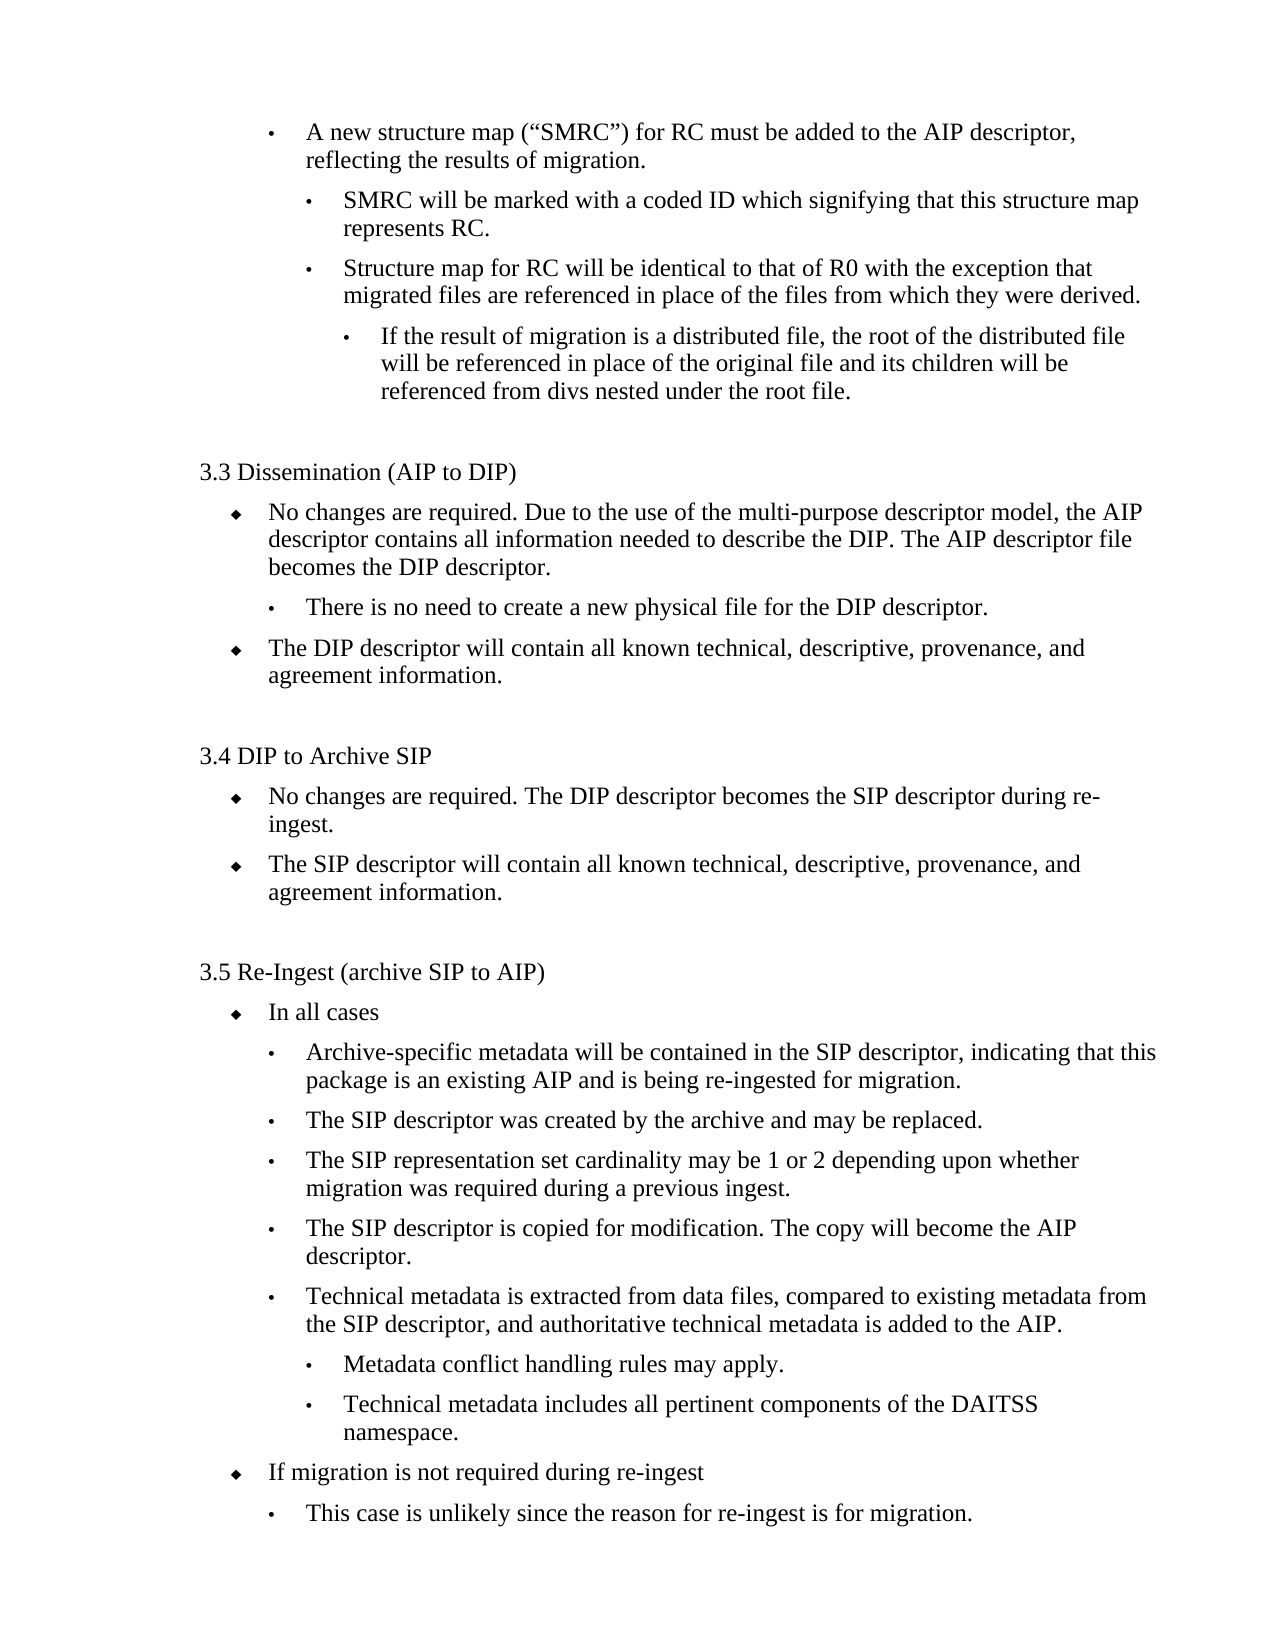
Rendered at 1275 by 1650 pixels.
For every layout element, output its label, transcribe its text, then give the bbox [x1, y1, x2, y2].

list The SIP descriptor is copied for modification. The copy will become the AIP descriptor. [268, 1214, 1157, 1270]
list If the result of migration is a distributed file, the root of the distributed file will be referenced in place of the original file and its children will be referenced from divs nested under the root file. [343, 322, 1157, 405]
list If migration is not required during re-ingest [231, 1458, 1157, 1486]
list There is no need to create a new physical file for the DIP descriptor. [268, 593, 1157, 621]
list The DIP descriptor will contain all known technical, descriptive, provenance, and agreement information. [231, 634, 1157, 689]
list No changes are required. The DIP descriptor becomes the SIP descriptor during re-ingest. [231, 782, 1157, 837]
list DIP to Archive SIP [193, 742, 1157, 769]
list No changes are required. Due to the use of the multi-purpose descriptor model, the AIP descriptor contains all information needed to describe the DIP. The AIP descriptor file becomes the DIP descriptor. [231, 498, 1157, 581]
list The SIP descriptor will contain all known technical, descriptive, provenance, and agreement information. [231, 850, 1157, 905]
list Archive-specific metadata will be contained in the SIP descriptor, indicating that this package is an existing AIP and is being re-ingested for migration. [268, 1038, 1157, 1094]
list Technical metadata includes all pertinent components of the DAITSS namespace. [306, 1391, 1157, 1446]
list Technical metadata is extracted from data files, compared to existing metadata from the SIP descriptor, and authoritative technical metadata is added to the AIP. [268, 1282, 1157, 1338]
list The SIP descriptor was created by the archive and may be replaced. [268, 1106, 1157, 1134]
list The SIP representation set cardinality may be 1 or 2 depending upon whether migration was required during a previous ingest. [268, 1147, 1157, 1202]
list Structure map for RC will be identical to that of R0 with the exception that migrated files are referenced in place of the files from which they were derived. [306, 254, 1157, 309]
list Dissemination (AIP to DIP) [193, 458, 1157, 485]
list A new structure map (“SMRC”) for RC must be added to the AIP descriptor, reflecting the results of migration. [268, 118, 1157, 173]
list SMRC will be marked with a coded ID which signifying that this structure map represents RC. [306, 186, 1157, 241]
list This case is unlikely since the reason for re-ingest is for migration. [268, 1499, 1157, 1526]
list Re-Ingest (archive SIP to AIP) [193, 958, 1157, 986]
list In all cases [231, 998, 1157, 1026]
list Metadata conflict handling rules may apply. [306, 1350, 1157, 1378]
